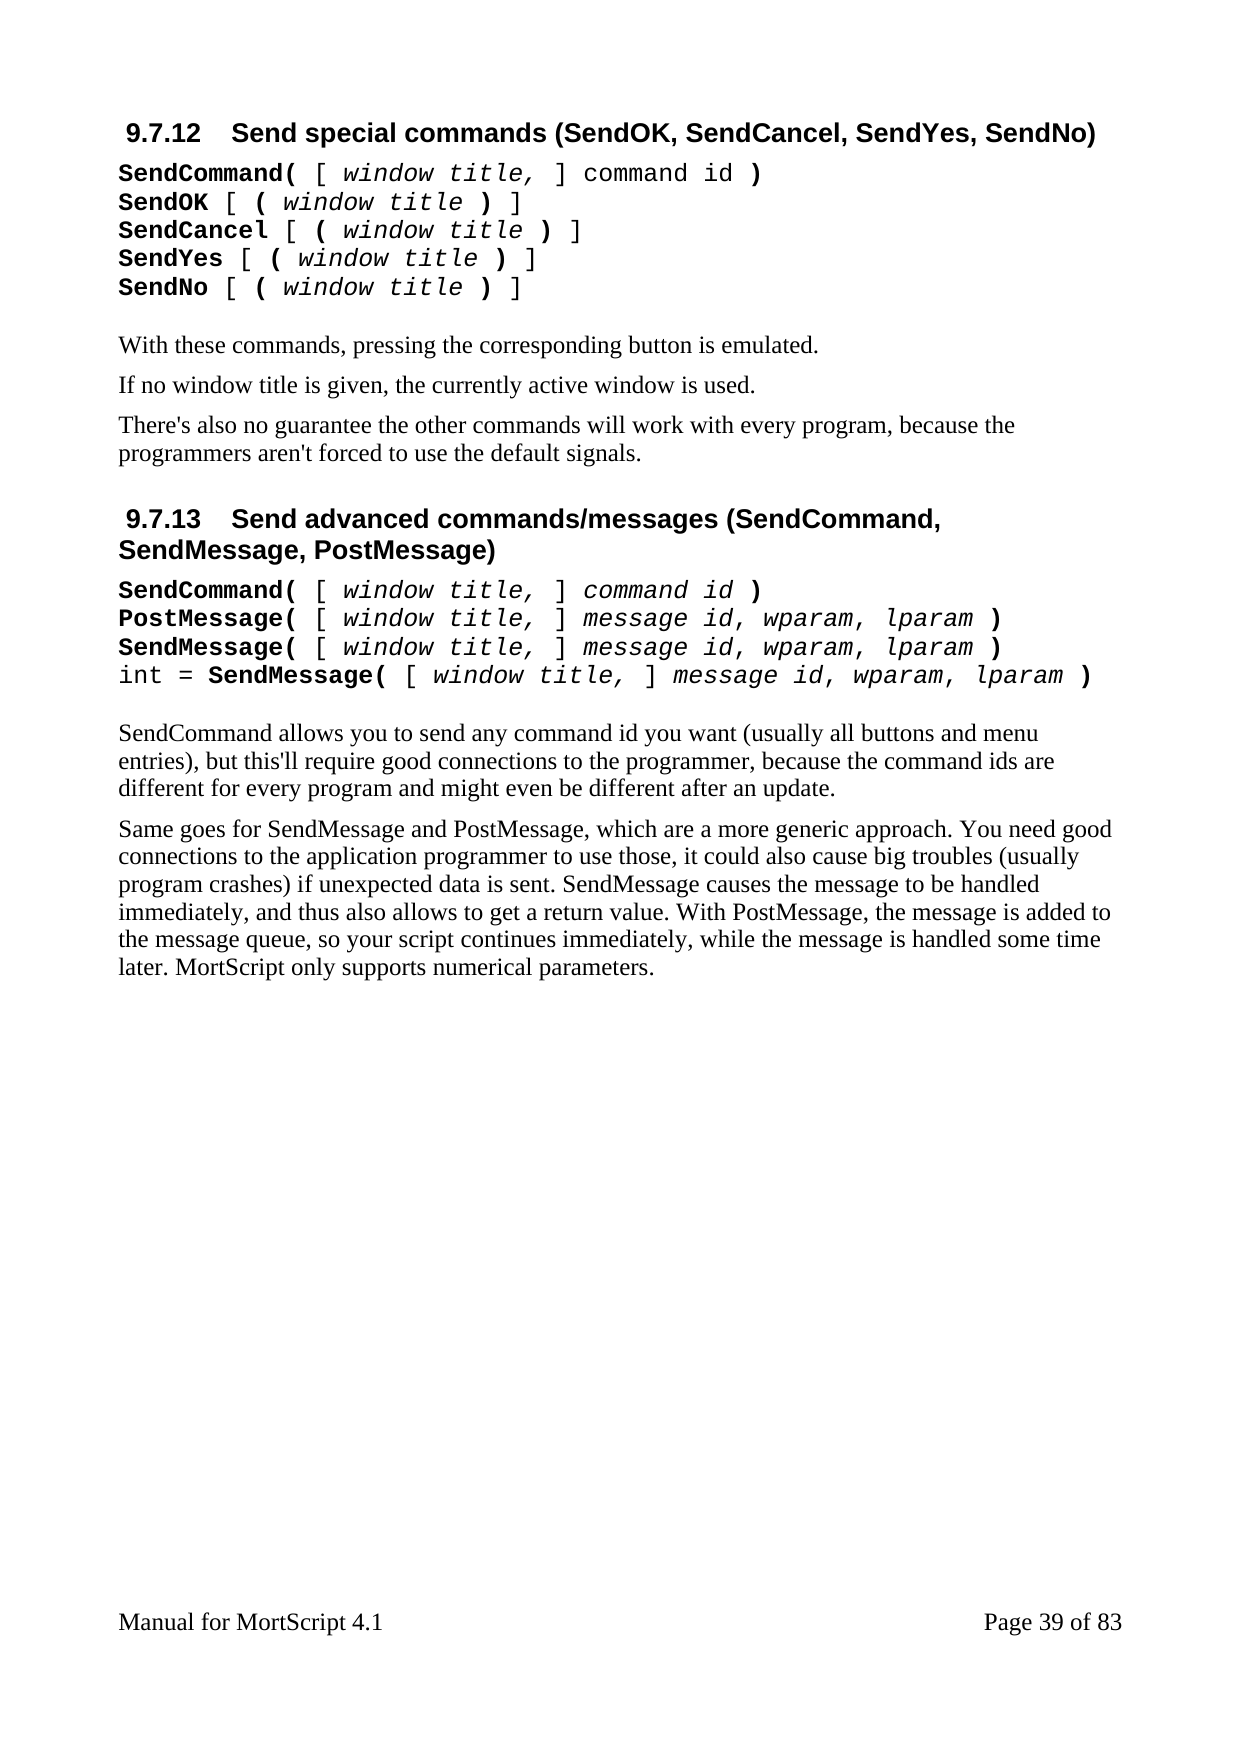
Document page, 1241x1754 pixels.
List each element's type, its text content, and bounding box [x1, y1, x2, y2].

subtitle Send special commands (SendOK, SendCancel, SendYes, SendNo) [118, 118, 1122, 148]
text SendOK [ ( window title ) ] [118, 189, 1122, 218]
text SendCancel [ ( window title ) ] [118, 218, 1122, 246]
text There's also no guarantee the other commands will work with every program, because the programmers aren't forced to use the default signals. [118, 411, 1122, 467]
text SendCommand allows you to send any command id you want (usually all buttons and menu entries), but this'll require good connections to the programmer, because the command ids are different for every program and might even be different after an update. [118, 719, 1122, 802]
text SendCommand( [ window title, ] command id ) [118, 161, 1122, 189]
text SendNo [ ( window title ) ] [118, 274, 1122, 303]
text SendYes [ ( window title ) ] [118, 246, 1122, 274]
list With these commands, pressing the corresponding button is emulated. [118, 331, 1122, 359]
subtitle Send advanced commands/messages (SendCommand, SendMessage, PostMessage) [118, 504, 1122, 565]
text PostMessage( [ window title, ] message id, wparam, lparam ) [118, 606, 1122, 634]
list If no window title is given, the currently active window is used. [118, 371, 1122, 399]
text SendMessage( [ window title, ] message id, wparam, lparam ) [118, 634, 1122, 662]
text Same goes for SendMessage and PostMessage, which are a more generic approach. You need good connections to the application programmer to use those, it could also cause big troubles (usually program crashes) if unexpected data is sent. SendMessage causes the message to be handled immediately, and thus also allows to get a return value. With PostMessage, the message is added to the message queue, so your script continues immediately, while the message is handled some time later. MortScript only supports numerical parameters. [118, 815, 1122, 981]
text SendCommand( [ window title, ] command id ) [118, 577, 1122, 606]
text int = SendMessage( [ window title, ] message id, wparam, lparam ) [118, 662, 1122, 691]
